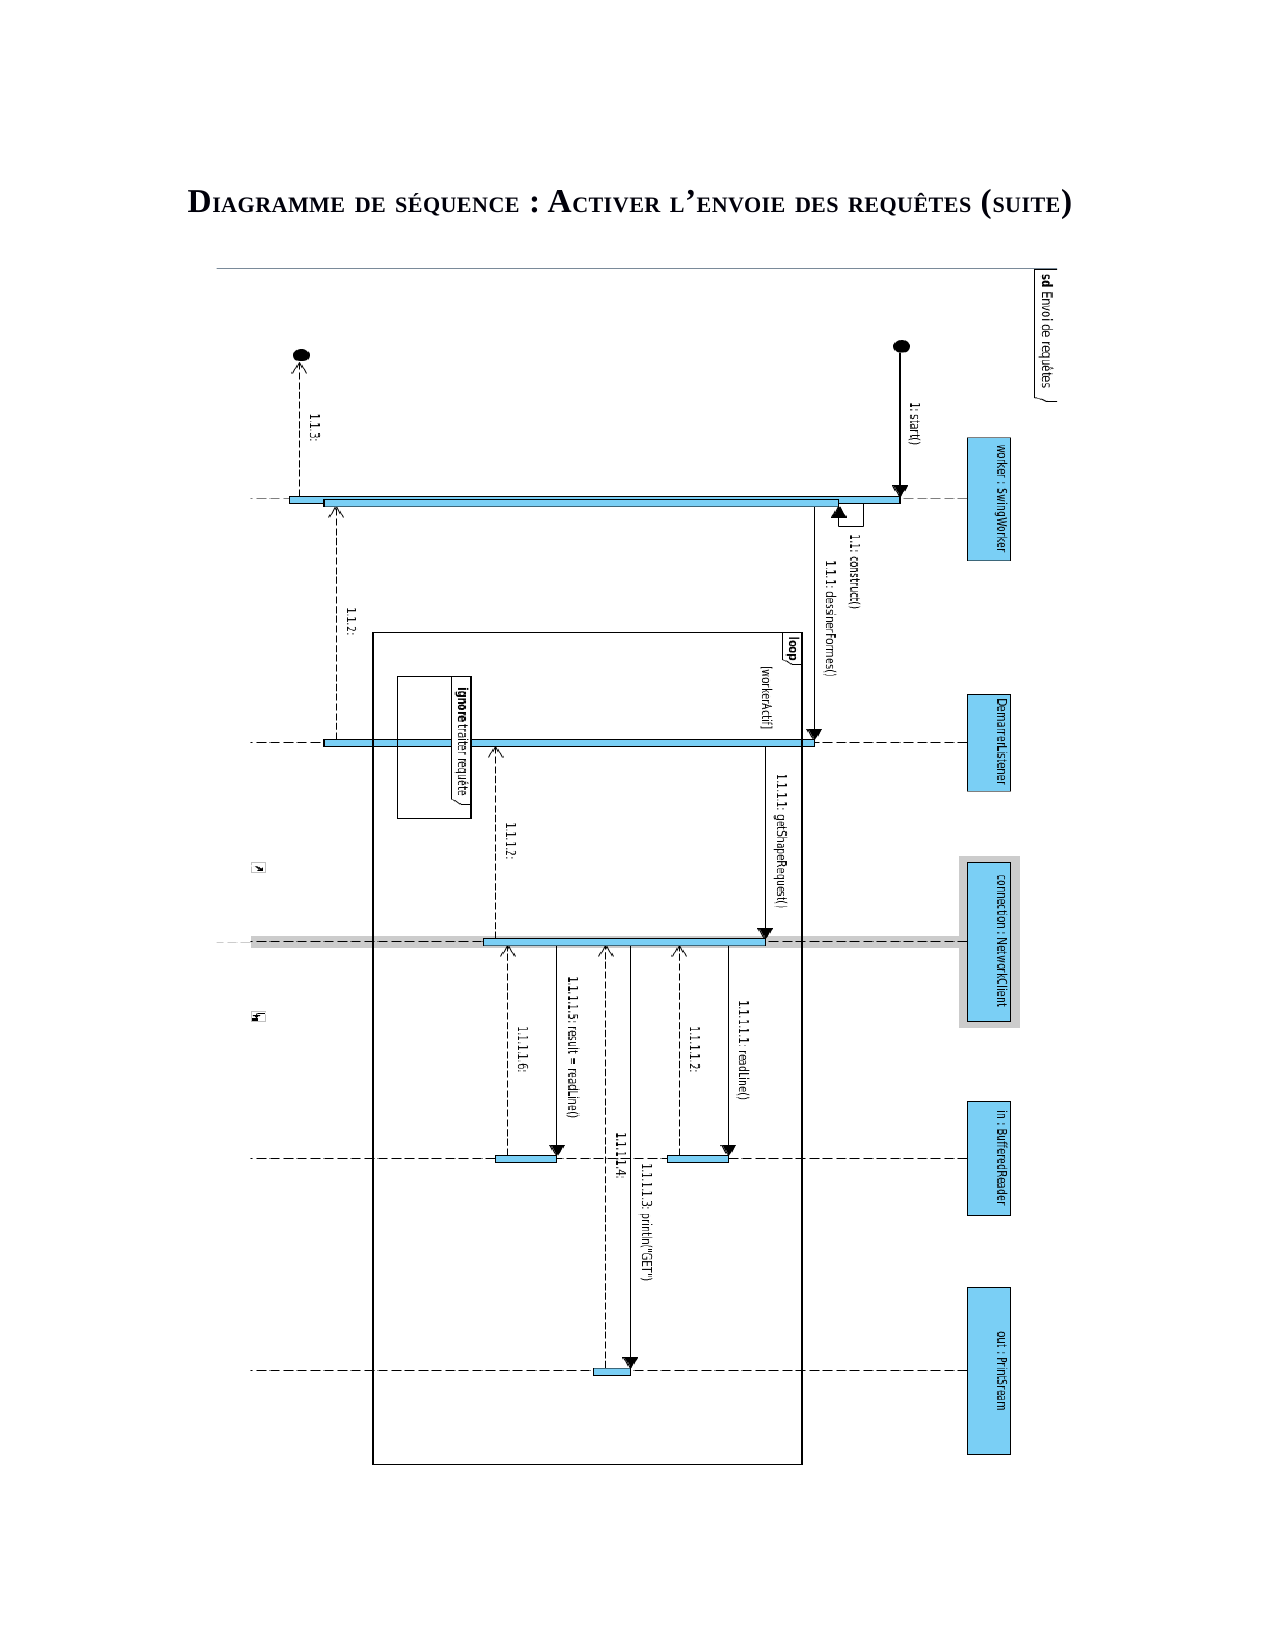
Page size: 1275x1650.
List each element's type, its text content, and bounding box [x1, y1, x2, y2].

picture [216, 268, 1058, 1484]
subtitle Diagramme de séquence : Activer l’envoie des requêtes (suite) [187, 181, 1087, 219]
